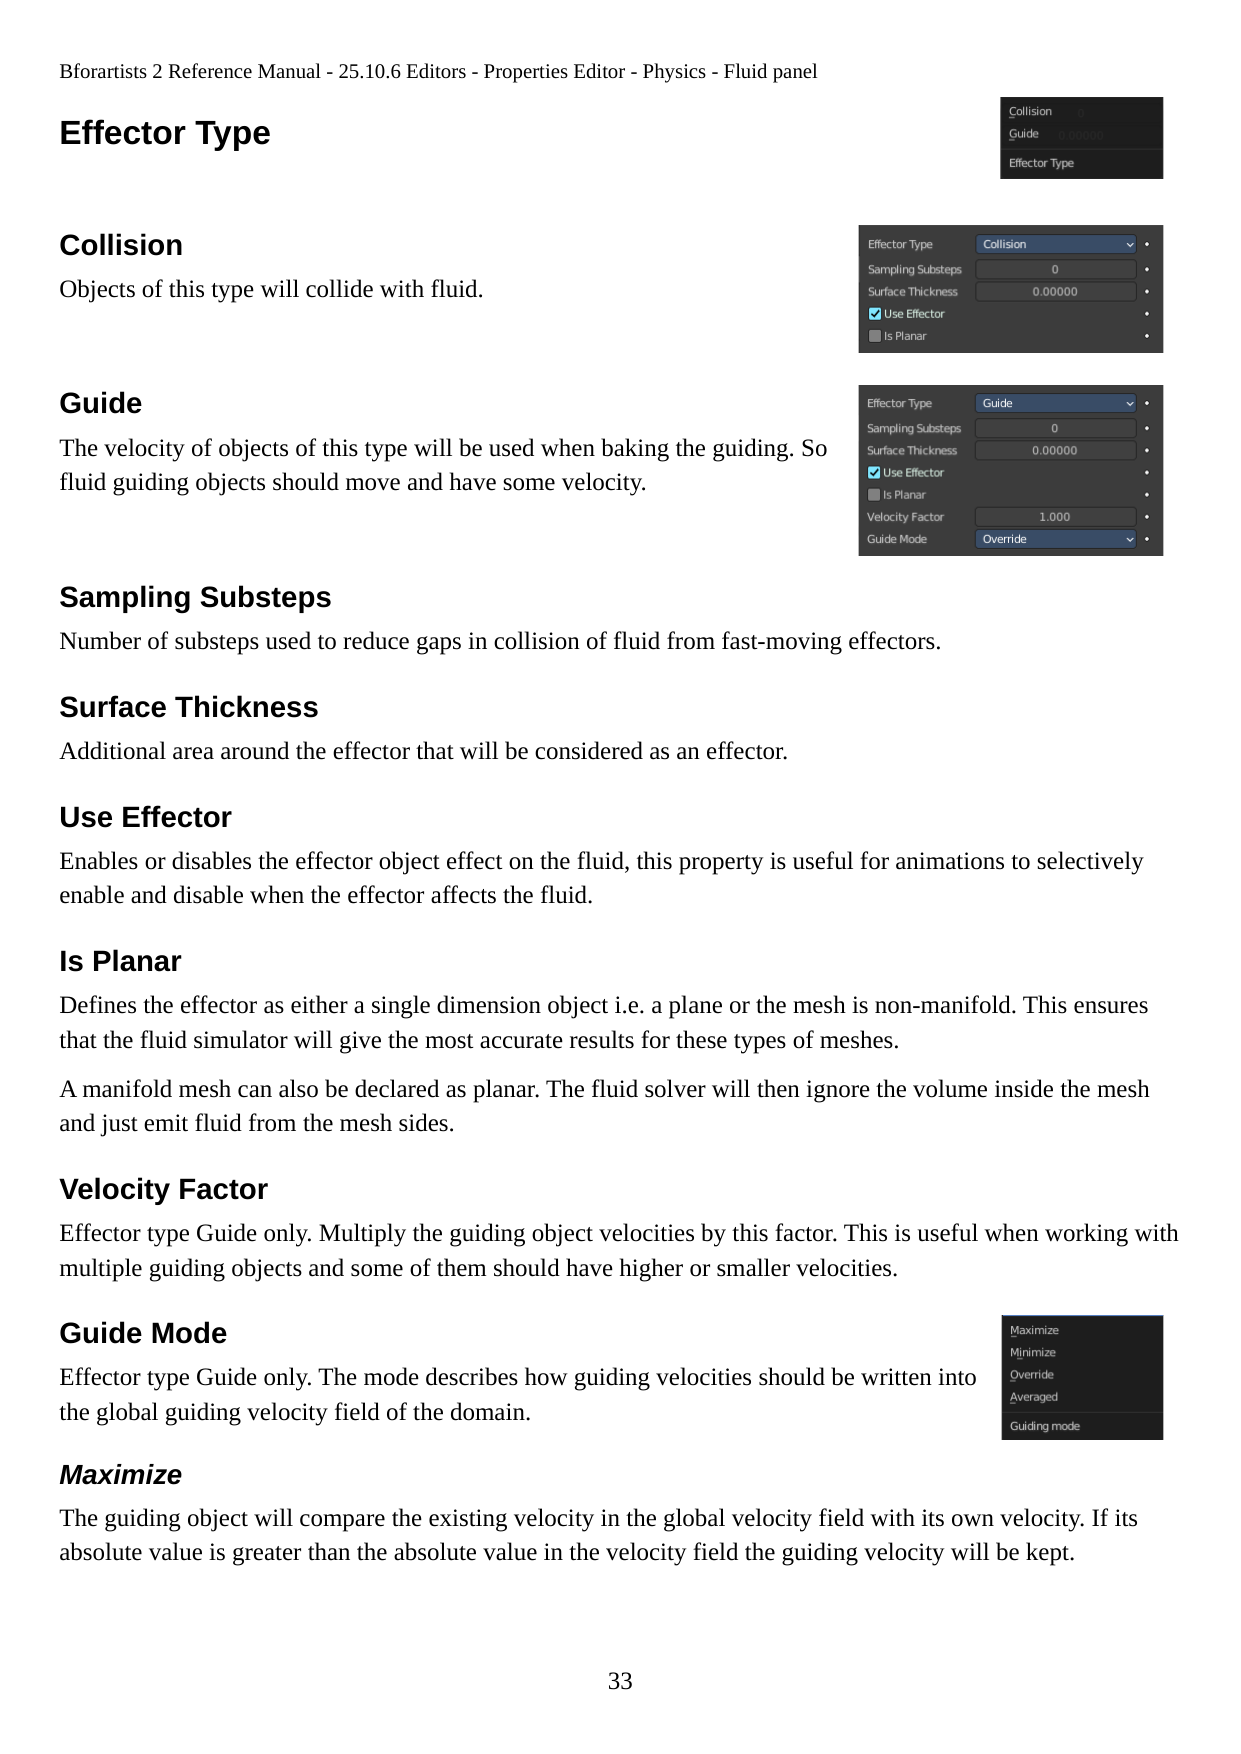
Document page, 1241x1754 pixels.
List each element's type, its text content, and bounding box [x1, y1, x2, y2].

text Additional area around the effector that will be considered as an effector. [59, 736, 1181, 765]
text Enables or disables the effector object effect on the fluid, this property is useful for animations to selectively enable and disable when the effector affects the fluid. [59, 846, 1181, 909]
subtitle Sampling Substeps [59, 580, 1181, 613]
subtitle [1164, 227, 1181, 261]
subtitle Effector Type [59, 113, 1000, 151]
text Number of substeps used to reduce gaps in collision of fluid from fast-moving effectors. [59, 626, 1181, 655]
subtitle Guide [59, 386, 858, 420]
subtitle [1164, 113, 1181, 151]
text Effector type Guide only. The mode describes how guiding velocities should be written into the global guiding velocity field of the domain. [59, 1362, 1001, 1426]
subtitle [1164, 1316, 1181, 1350]
text Defines the effector as either a single dimension object i.e. a plane or the mesh is non-manifold. This ensures that the fluid simulator will give the most accurate results for these types of meshes. [59, 990, 1181, 1053]
subtitle Guide Mode [59, 1316, 1001, 1350]
subtitle Use Effector [59, 799, 1181, 833]
picture [1000, 97, 1164, 179]
text Objects of this type will collide with fluid. [59, 274, 858, 302]
text The velocity of objects of this type will be used when baking the guiding. So fluid guiding objects should move and have some velocity. [59, 433, 858, 496]
subtitle Collision [59, 227, 858, 261]
picture [858, 225, 1164, 353]
subtitle Maximize [59, 1458, 1181, 1490]
subtitle Surface Thickness [59, 690, 1181, 723]
text A manifold mesh can also be declared as planar. The fluid solver will then ignore the volume inside the mesh and just emit fluid from the mesh sides. [59, 1074, 1181, 1137]
text The guiding object will compare the existing velocity in the global velocity field with its own velocity. If its absolute value is greater than the absolute value in the velocity field the guiding velocity will be kept. [59, 1503, 1181, 1566]
picture [1001, 1315, 1164, 1440]
subtitle [1164, 386, 1181, 420]
subtitle Is Planar [59, 944, 1181, 978]
text Effector type Guide only. Multiply the guiding object velocities by this factor. This is useful when working with multiple guiding objects and some of them should have higher or smaller velocities. [59, 1218, 1181, 1281]
picture [858, 385, 1164, 556]
subtitle Velocity Factor [59, 1172, 1181, 1206]
